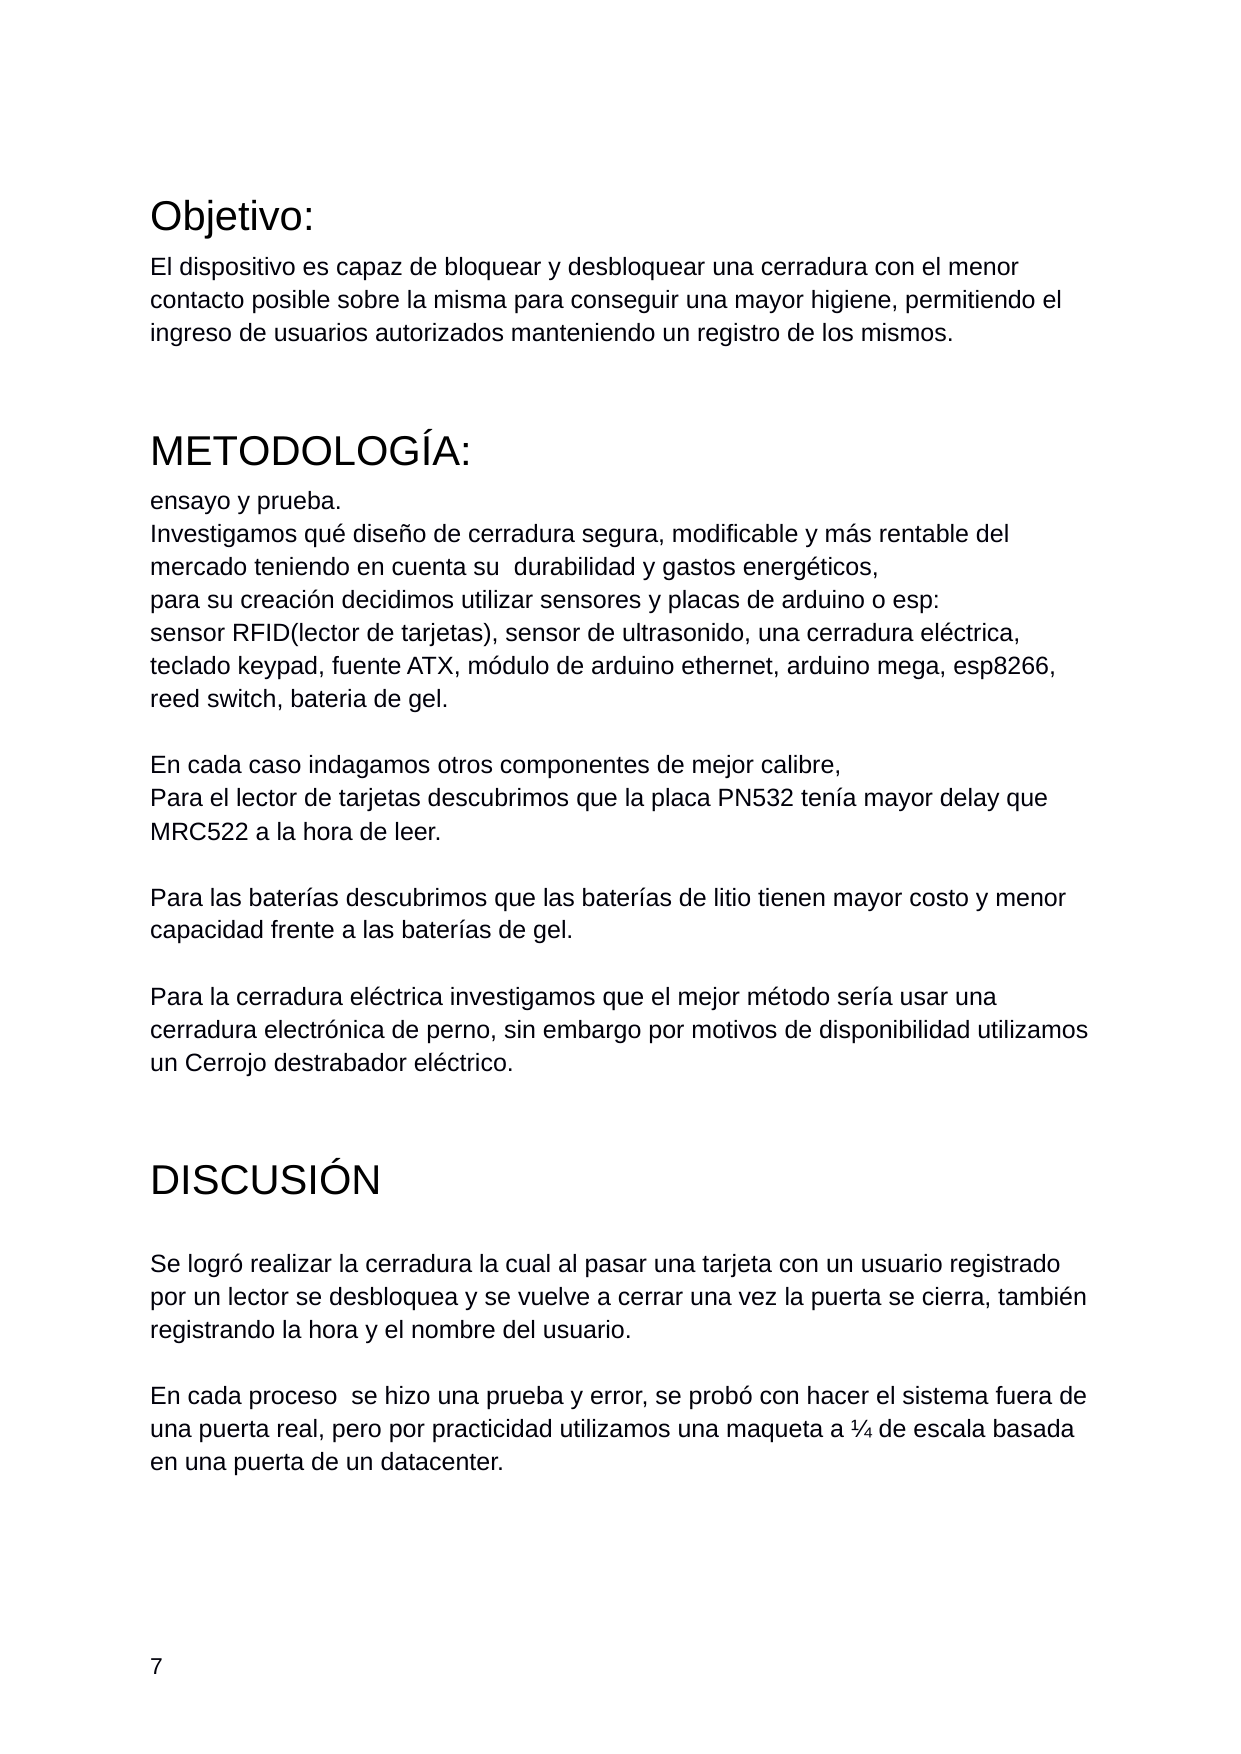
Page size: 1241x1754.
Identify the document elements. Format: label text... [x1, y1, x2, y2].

text para su creación decidimos utilizar sensores y placas de arduino o esp: [150, 585, 1090, 614]
text sensor RFID(lector de tarjetas), sensor de ultrasonido, una cerradura eléctrica, teclado keypad, fuente ATX, módulo de arduino ethernet, arduino mega, esp8266, reed switch, bateria de gel. [150, 618, 1090, 713]
text Para el lector de tarjetas descubrimos que la placa PN532 tenía mayor delay que MRC522 a la hora de leer. [150, 783, 1090, 845]
text Para la cerradura eléctrica investigamos que el mejor método sería usar una cerradura electrónica de perno, sin embargo por motivos de disponibilidad utilizamos un Cerrojo destrabador eléctrico. [150, 982, 1090, 1076]
text ensayo y prueba. [150, 486, 1090, 515]
subtitle METODOLOGÍA: [150, 426, 1090, 474]
text Se logró realizar la cerradura la cual al pasar una tarjeta con un usuario registrado por un lector se desbloquea y se vuelve a cerrar una vez la puerta se cierra, también registrando la hora y el nombre del usuario. [150, 1249, 1090, 1343]
text Para las baterías descubrimos que las baterías de litio tienen mayor costo y menor capacidad frente a las baterías de gel. [150, 882, 1090, 944]
text En cada proceso se hizo una prueba y error, se probó con hacer el sistema fuera de una puerta real, pero por practicidad utilizamos una maqueta a ¼ de escala basada en una puerta de un datacenter. [150, 1381, 1090, 1476]
text Investigamos qué diseño de cerradura segura, modificable y más rentable del mercado teniendo en cuenta su durabilidad y gastos energéticos, [150, 519, 1090, 581]
text El dispositivo es capaz de bloquear y desbloquear una cerradura con el menor contacto posible sobre la misma para conseguir una mayor higiene, permitiendo el ingreso de usuarios autorizados manteniendo un registro de los mismos. [150, 252, 1090, 347]
subtitle DISCUSIÓN [150, 1155, 1090, 1203]
subtitle Objetivo: [150, 192, 1090, 239]
text En cada caso indagamos otros componentes de mejor calibre, [150, 750, 1090, 779]
